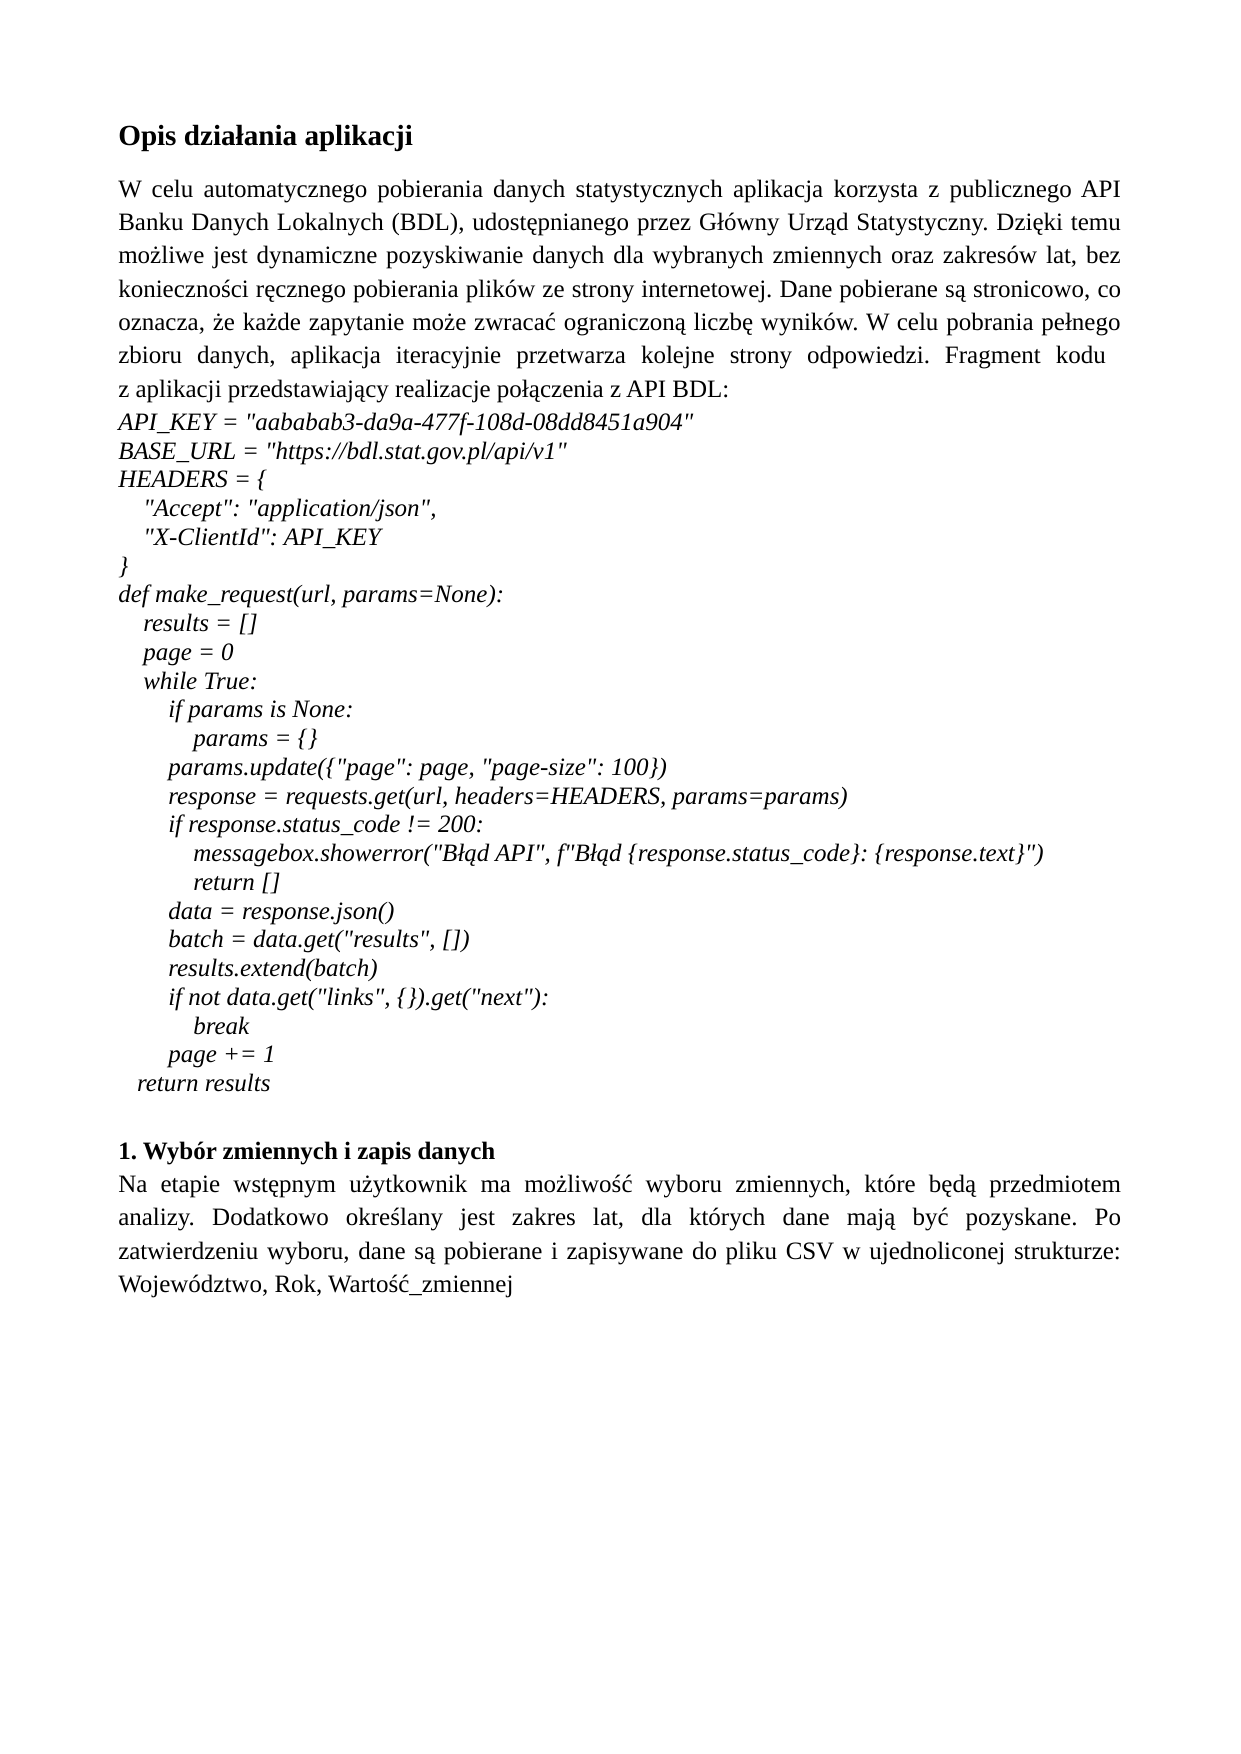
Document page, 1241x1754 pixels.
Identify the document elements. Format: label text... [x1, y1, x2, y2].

text Opis działania aplikacji [118, 118, 1122, 152]
text if not data.get("links", {}).get("next"): [118, 982, 1122, 1011]
text 1. Wybór zmiennych i zapis danych [118, 1136, 1122, 1164]
text } [118, 551, 1122, 579]
text page += 1 [118, 1039, 1122, 1068]
text params.update({"page": page, "page-size": 100}) [118, 752, 1122, 781]
text results.extend(batch) [118, 953, 1122, 982]
text response = requests.get(url, headers=HEADERS, params=params) [118, 781, 1122, 809]
text Na etapie wstępnym użytkownik ma możliwość wyboru zmiennych, które będą przedmiotem analizy. Dodatkowo określany jest zakres lat, dla których dane mają być pozyskane. Po zatwierdzeniu wyboru, dane są pobierane i zapisywane do pliku CSV w ujednoliconej strukturze: Województwo, Rok, Wartość_zmiennej [118, 1169, 1122, 1298]
text params = {} [118, 723, 1122, 752]
text page = 0 [118, 637, 1122, 666]
text results = [] [118, 608, 1122, 637]
text def make_request(url, params=None): [118, 579, 1122, 608]
text HEADERS = { [118, 464, 1122, 493]
text "Accept": "application/json", [118, 493, 1122, 522]
text BASE_URL = "https://bdl.stat.gov.pl/api/v1" [118, 436, 1122, 464]
text while True: [118, 666, 1122, 694]
text messagebox.showerror("Błąd API", f"Błąd {response.status_code}: {response.text}") [118, 838, 1122, 867]
text batch = data.get("results", []) [118, 924, 1122, 953]
text "X-ClientId": API_KEY [118, 522, 1122, 551]
text break [118, 1011, 1122, 1039]
text API_KEY = "aababab3-da9a-477f-108d-08dd8451a904" [118, 407, 1122, 436]
text if response.status_code != 200: [118, 809, 1122, 838]
text if params is None: [118, 694, 1122, 723]
text W celu automatycznego pobierania danych statystycznych aplikacja korzysta z publicznego API Banku Danych Lokalnych (BDL), udostępnianego przez Główny Urząd Statystyczny. Dzięki temu możliwe jest dynamiczne pozyskiwanie danych dla wybranych zmiennych oraz zakresów lat, bez konieczności ręcznego pobierania plików ze strony internetowej. Dane pobierane są stronicowo, co oznacza, że każde zapytanie może zwracać ograniczoną liczbę wyników. W celu pobrania pełnego zbioru danych, aplikacja iteracyjnie przetwarza kolejne strony odpowiedzi. Fragment kodu z aplikacji przedstawiający realizacje połączenia z API BDL: [118, 174, 1122, 402]
text return [] [118, 867, 1122, 896]
text data = response.json() [118, 896, 1122, 924]
text return results [118, 1068, 1122, 1097]
